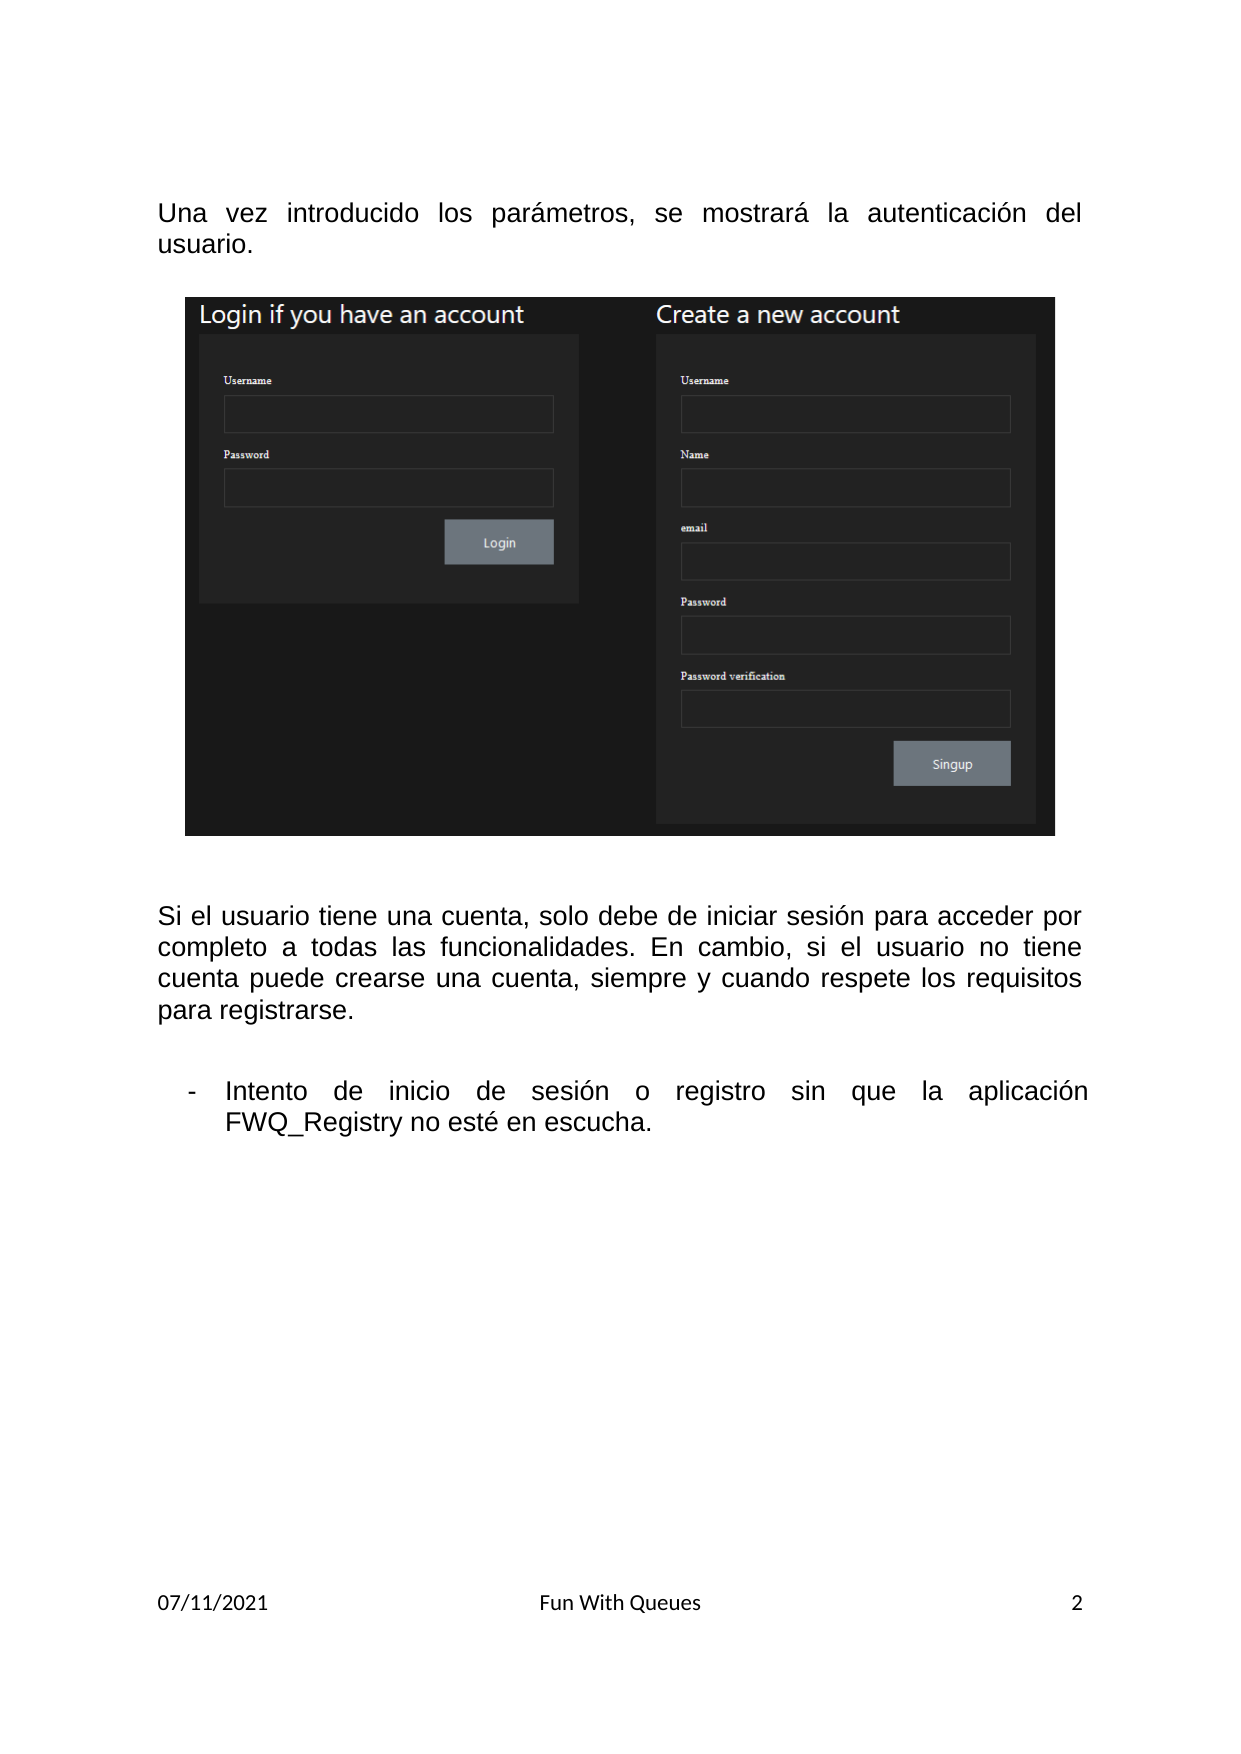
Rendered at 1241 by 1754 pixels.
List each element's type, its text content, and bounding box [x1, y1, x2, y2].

text Una vez introducido los parámetros, se mostrará la autenticación del usuario. [157, 197, 1083, 260]
list Intento de inicio de sesión o registro sin que la aplicación FWQ_Registry no esté en escucha. [187, 1075, 1090, 1137]
text Si el usuario tiene una cuenta, solo debe de iniciar sesión para acceder por completo a todas las funcionalidades. En cambio, si el usuario no tiene cuenta puede crearse una cuenta, siempre y cuando respete los requisitos para registrarse. [157, 900, 1083, 1025]
